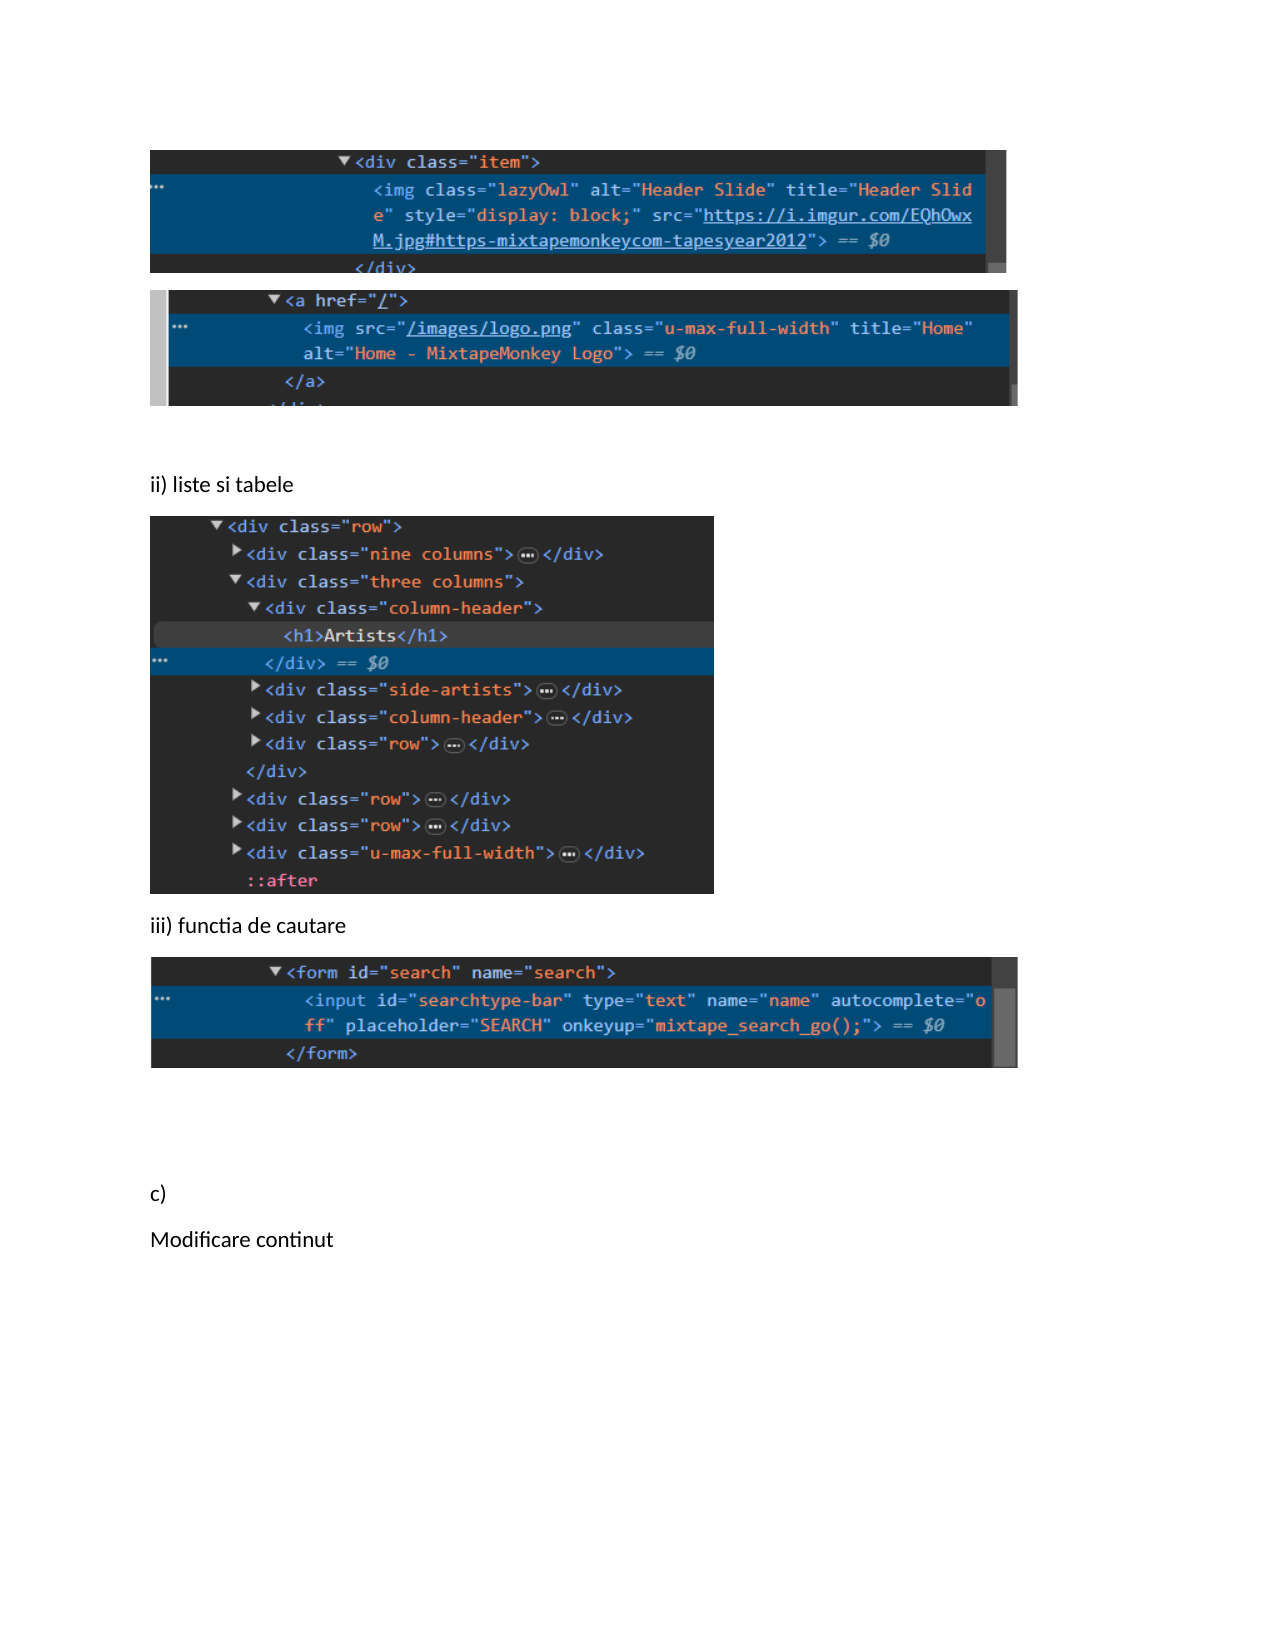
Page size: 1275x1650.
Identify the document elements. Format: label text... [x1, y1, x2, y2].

text ii) liste si tabele [150, 471, 1125, 498]
text Modificare continut [150, 1225, 1125, 1253]
text iii) functia de cautare [150, 911, 1125, 939]
text c) [150, 1179, 1125, 1207]
